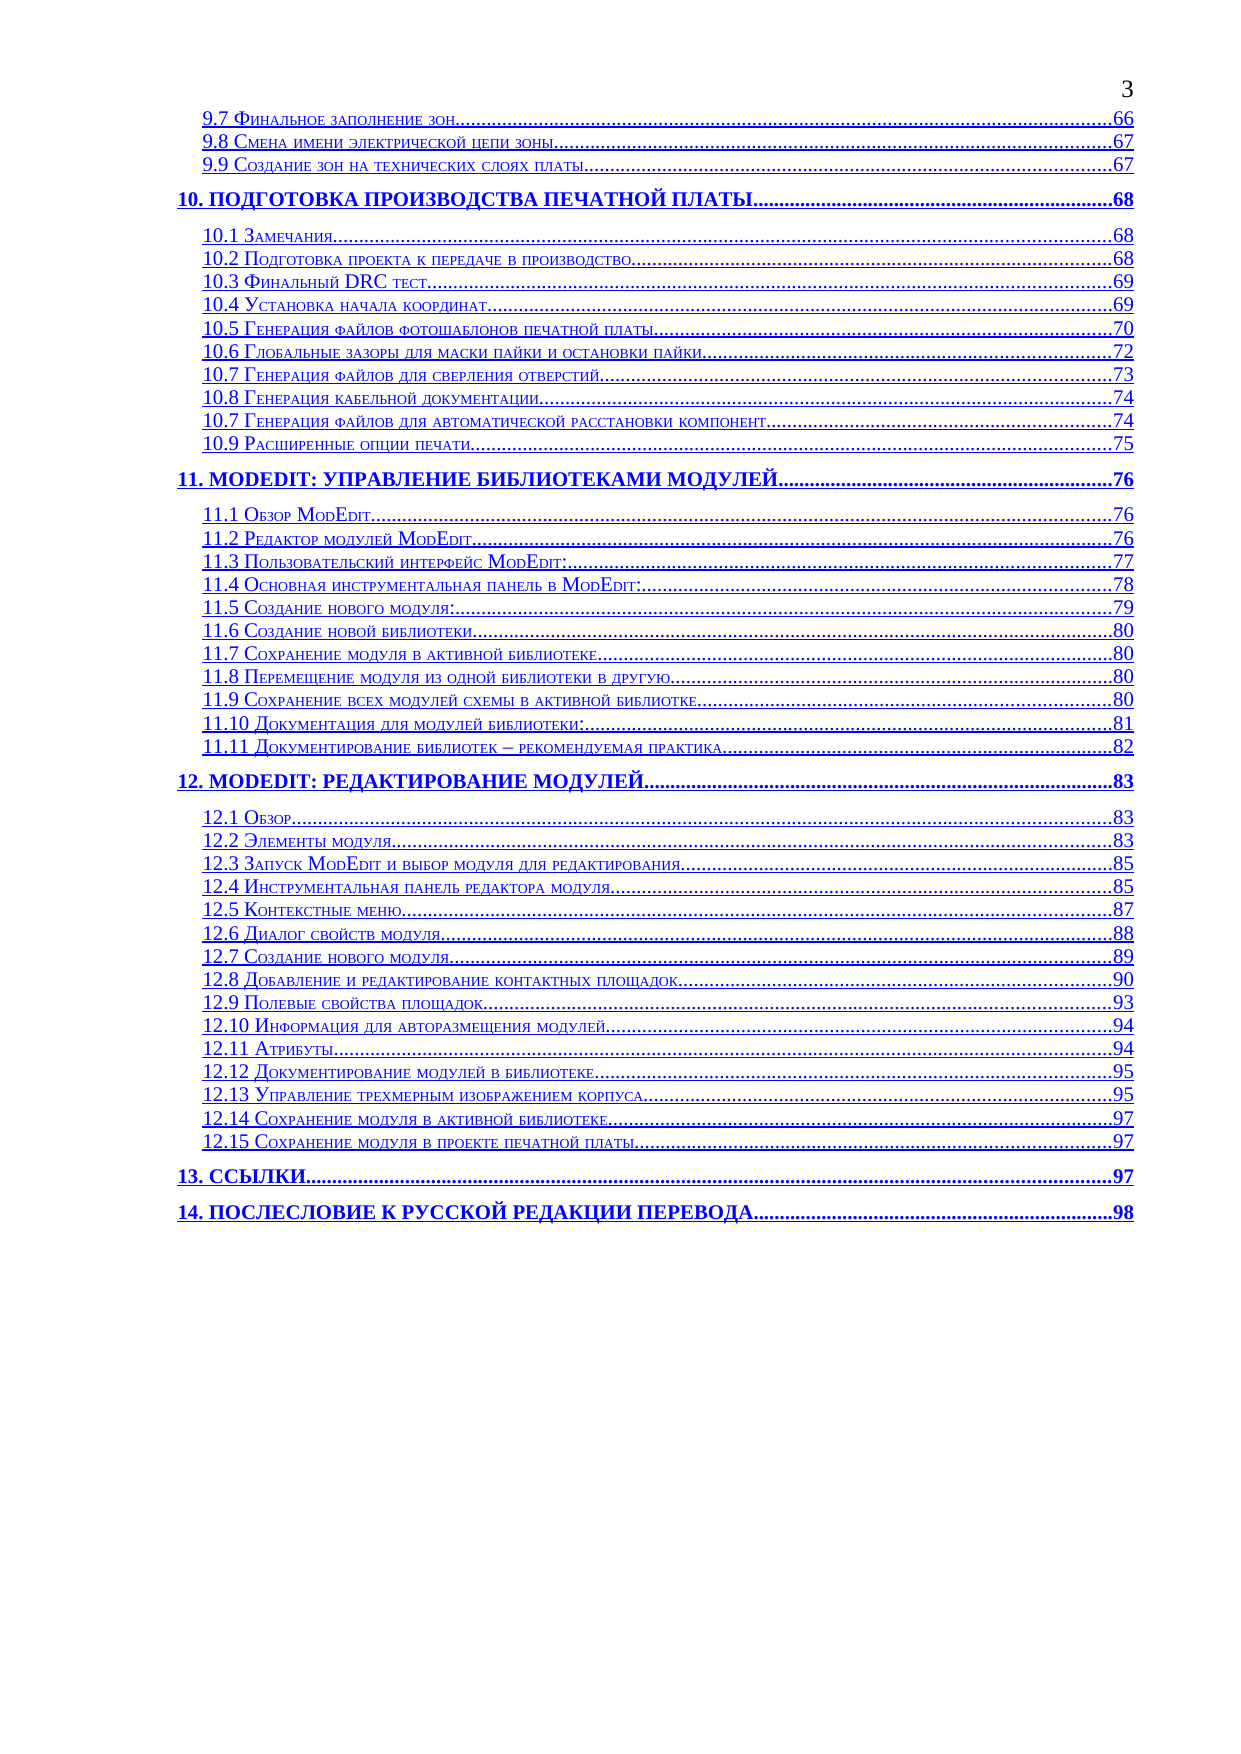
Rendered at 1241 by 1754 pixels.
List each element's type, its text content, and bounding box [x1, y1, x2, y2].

text 12.11 Атрибуты 94 [202, 1037, 1134, 1057]
text 11.4 Основная инструментальная панель в ModEdit: 78 [202, 573, 1134, 593]
text 10.9 Расширенные опции печати 75 [202, 432, 1134, 452]
text 10.4 Установка начала координат 69 [202, 293, 1134, 313]
text 10.6 Глобальные зазоры для маски пайки и остановки пайки 72 [202, 339, 1134, 359]
text 11.5 Создание нового модуля: 79 [202, 596, 1134, 616]
text 12.2 Элементы модуля 83 [202, 829, 1134, 849]
text 12.1 Обзор 83 [202, 806, 1134, 826]
text 11.8 Перемещение модуля из одной библиотеки в другую 80 [202, 665, 1134, 685]
text 11.3 Пользовательский интерфейс ModEdit: 77 [202, 549, 1134, 569]
text 13. Ссылки 97 [177, 1165, 1134, 1185]
text 11.11 Документирование библиотек – рекомендуемая практика 82 [202, 734, 1134, 754]
text 12.12 Документирование модулей в библиотеке 95 [202, 1060, 1134, 1080]
text 9.7 Финальное заполнение зон 66 [202, 106, 1134, 126]
text 9.9 Создание зон на технических слоях платы 67 [202, 153, 1134, 173]
text 10.7 Генерация файлов для сверления отверстий 73 [202, 363, 1134, 383]
text 10.1 Замечания 68 [202, 224, 1134, 244]
text 12.7 Создание нового модуля 89 [202, 944, 1134, 964]
text 12.14 Сохранение модуля в активной библиотеке 97 [202, 1106, 1134, 1126]
text 12.5 Контекстные меню 87 [202, 898, 1134, 918]
text 11.1 Обзор ModEdit 76 [202, 503, 1134, 523]
text 10.3 Финальный DRC тест 69 [202, 270, 1134, 290]
text 12.8 Добавление и редактирование контактных площадок 90 [202, 968, 1134, 988]
text 11.9 Сохранение всех модулей схемы в активной библиотке 80 [202, 688, 1134, 708]
text 10.5 Генерация файлов фотошаблонов печатной платы 70 [202, 316, 1134, 336]
text 10.2 Подготовка проекта к передаче в производство 68 [202, 247, 1134, 267]
text 11.2 Редактор модулей ModEdit 76 [202, 526, 1134, 546]
text 12.15 Сохранение модуля в проекте печатной платы 97 [202, 1129, 1134, 1149]
text 11.10 Документация для модулей библиотеки: 81 [202, 711, 1134, 731]
text 11.6 Создание новой библиотеки 80 [202, 619, 1134, 639]
text 10.8 Генерация кабельной документации 74 [202, 386, 1134, 406]
text 9.8 Смена имени электрической цепи зоны 67 [202, 129, 1134, 149]
text 12.6 Диалог свойств модуля. 88 [202, 921, 1134, 941]
text 12.10 Информация для авторазмещения модулей 94 [202, 1014, 1134, 1034]
text 14. Послесловие к русской редакции перевода 98 [177, 1201, 1134, 1221]
text 11.7 Сохранение модуля в активной библиотеке 80 [202, 642, 1134, 662]
text 12.4 Инструментальная панель редактора модуля 85 [202, 875, 1134, 895]
text 11. ModEdit: управление библиотеками модулей 76 [177, 468, 1134, 488]
text 12.13 Управление трехмерным изображением корпуса 95 [202, 1083, 1134, 1103]
text 12.9 Полевые свойства площадок 93 [202, 991, 1134, 1011]
text 12. ModEdit: редактирование модулей 83 [177, 770, 1134, 790]
text 10. Подготовка производства печатной платы 68 [177, 188, 1134, 208]
text 12.3 Запуск ModEdit и выбор модуля для редактирования 85 [202, 852, 1134, 872]
text 10.7 Генерация файлов для автоматической расстановки компонент 74 [202, 409, 1134, 429]
